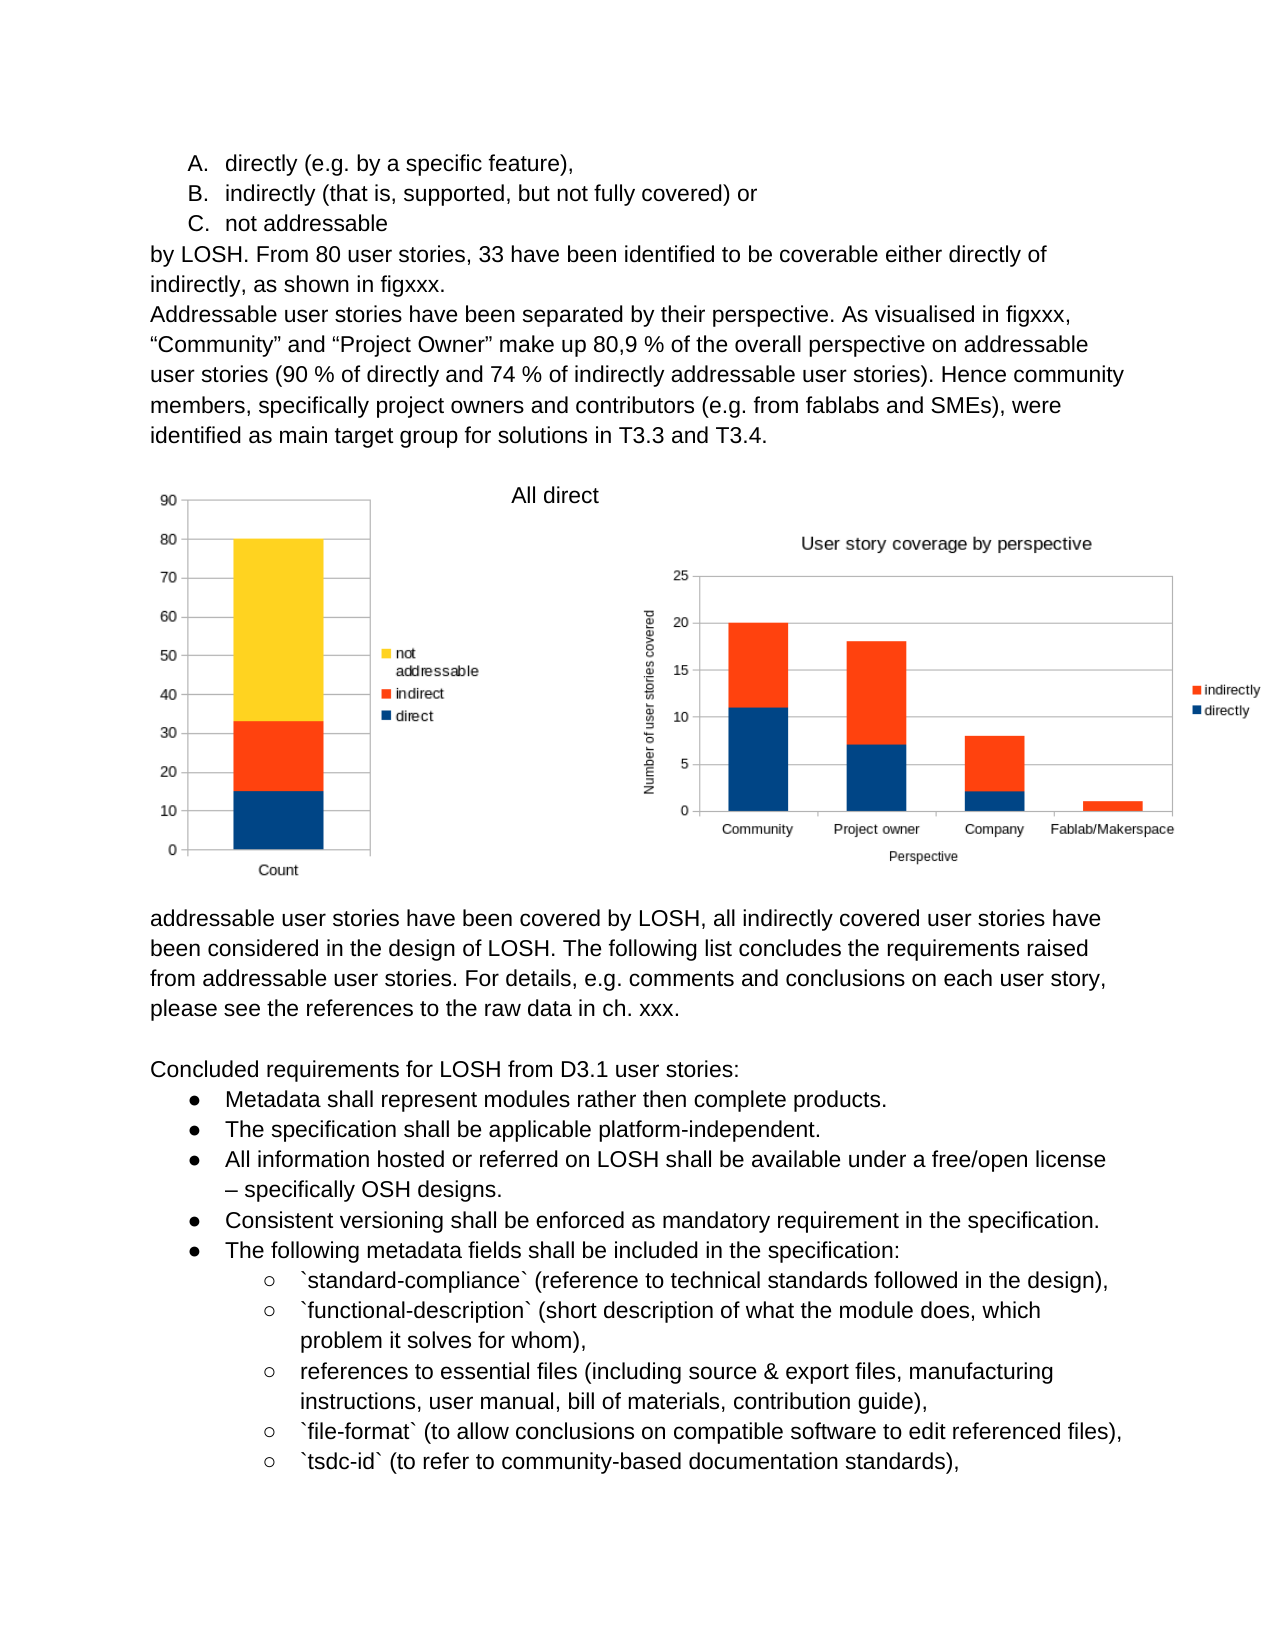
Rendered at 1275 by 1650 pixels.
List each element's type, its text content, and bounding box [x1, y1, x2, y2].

text All direct addressable user stories have been covered by LOSH, all indirectly covered user stories have been considered in the design of LOSH. The following list concludes the requirements raised from addressable user stories. For details, e.g. comments and conclusions on each user story, please see the references to the raw data in ch. xxx. [150, 482, 1125, 1021]
list `standard-compliance` (reference to technical standards followed in the design), [262, 1267, 1125, 1293]
list references to essential files (including source & export files, manufacturing instructions, user manual, bill of materials, contribution guide), [262, 1358, 1125, 1414]
list Consistent versioning shall be enforced as mandatory requirement in the specification. [187, 1207, 1125, 1233]
list `functional-description` (short description of what the module does, which problem it solves for whom), [262, 1297, 1125, 1354]
text by LOSH. From 80 user stories, 33 have been identified to be coverable either directly of indirectly, as shown in figxxx. Addressable user stories have been separated by their perspective. As visualised in figxxx, “Community” and “Project Owner” make up 80,9 % of the overall perspective on addressable user stories (90 % of directly and 74 % of indirectly addressable user stories). Hence community members, specifically project owners and contributors (e.g. from fablabs and SMEs), were identified as main target group for solutions in T3.3 and T3.4. [150, 241, 1125, 448]
list indirectly (that is, supported, but not fully covered) or [187, 180, 1125, 207]
list The following metadata fields shall be included in the specification: [187, 1237, 1125, 1263]
list `file-format` (to allow conclusions on compatible software to edit referenced files), [262, 1418, 1125, 1444]
text Concluded requirements for LOSH from D3.1 user stories: [150, 1056, 1125, 1082]
list `tsdc-id` (to refer to community-based documentation standards), [262, 1448, 1125, 1474]
list directly (e.g. by a specific feature), [187, 150, 1125, 176]
picture [153, 483, 493, 886]
list All information hosted or referred on LOSH shall be available under a free/open license – specifically OSH designs. [187, 1146, 1125, 1203]
list The specification shall be applicable platform-independent. [187, 1116, 1125, 1142]
picture [619, 516, 1275, 885]
list Metadata shall represent modules rather then complete products. [187, 1086, 1125, 1112]
list not addressable [187, 210, 1125, 237]
